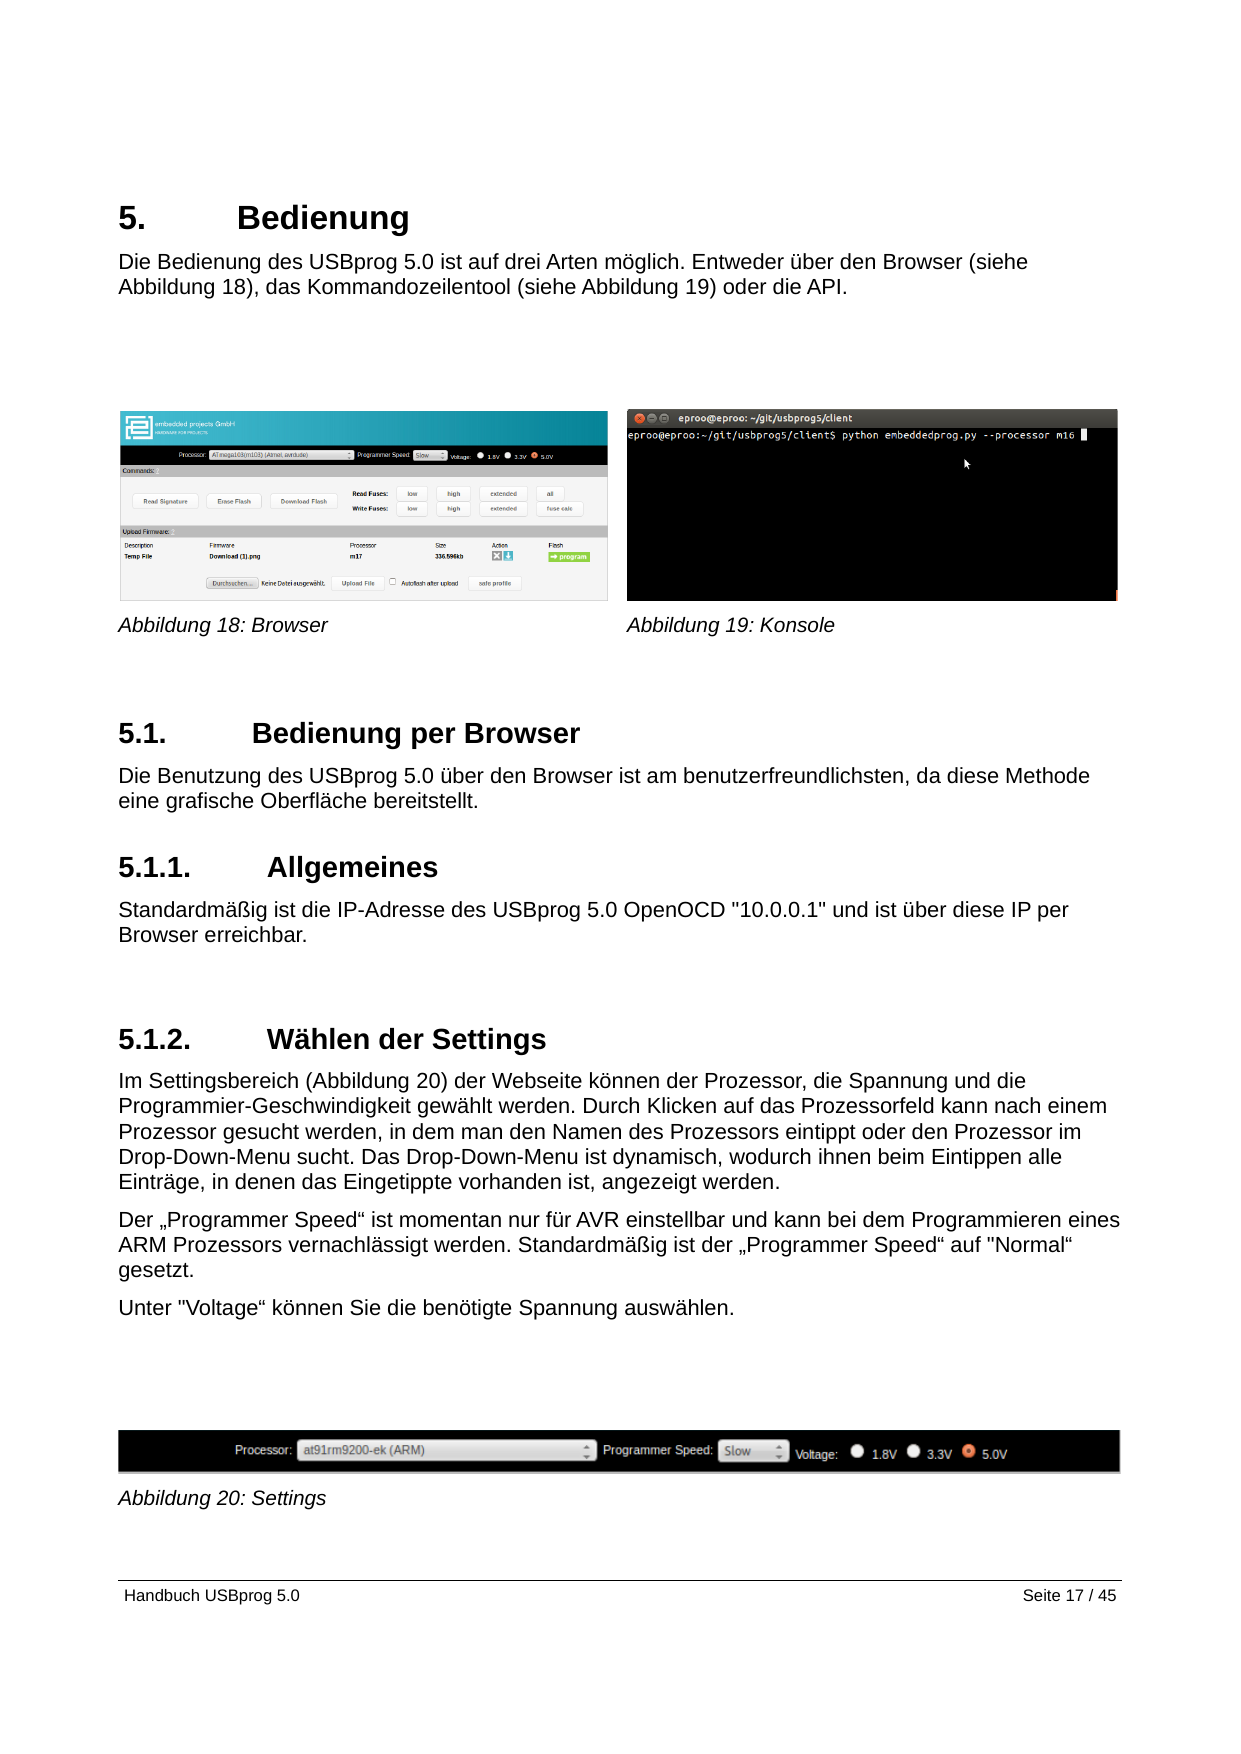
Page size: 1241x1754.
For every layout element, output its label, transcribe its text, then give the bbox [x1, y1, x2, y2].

text Unter "Voltage“ können Sie die benötigte Spannung auswählen. [118, 1295, 1122, 1320]
text Abbildung 19: Konsole [627, 601, 1117, 637]
text Die Benutzung des USBprog 5.0 über den Browser ist am benutzerfreundlichsten, da diese Methode eine grafische Oberfläche bereitstellt. [118, 762, 1122, 813]
picture [118, 411, 609, 601]
text Im Settingsbereich (Abbildung 20) der Webseite können der Prozessor, die Spannung und die Programmier-Geschwindigkeit gewählt werden. Durch Klicken auf das Prozessorfeld kann nach einem Prozessor gesucht werden, in dem man den Namen des Prozessors eintippt oder den Prozessor im Drop-Down-Menu sucht. Das Drop-Down-Menu ist dynamisch, wodurch ihnen beim Eintippen alle Einträge, in denen das Eingetippte vorhanden ist, angezeigt werden. [118, 1068, 1122, 1194]
picture [118, 1430, 1123, 1474]
subtitle Bedienung [118, 198, 1122, 236]
text Standardmäßig ist die IP-Adresse des USBprog 5.0 OpenOCD "10.0.0.1" und ist über diese IP per Browser erreichbar. [118, 896, 1122, 947]
subtitle Bedienung per Browser [118, 716, 1122, 750]
subtitle Wählen der Settings [118, 1022, 1122, 1056]
text Abbildung 20: Settings [118, 1474, 1122, 1510]
text Der „Programmer Speed“ ist momentan nur für AVR einstellbar und kann bei dem Programmieren eines ARM Prozessors vernachlässigt werden. Standardmäßig ist der „Programmer Speed“ auf "Normal“ gesetzt. [118, 1207, 1122, 1282]
subtitle Allgemeines [118, 850, 1122, 884]
text Die Bedienung des USBprog 5.0 ist auf drei Arten möglich. Entweder über den Browser (siehe Abbildung 18), das Kommandozeilentool (siehe Abbildung 19) oder die API. [118, 249, 1122, 299]
picture [627, 409, 1118, 601]
text Abbildung 18: Browser [118, 601, 608, 637]
